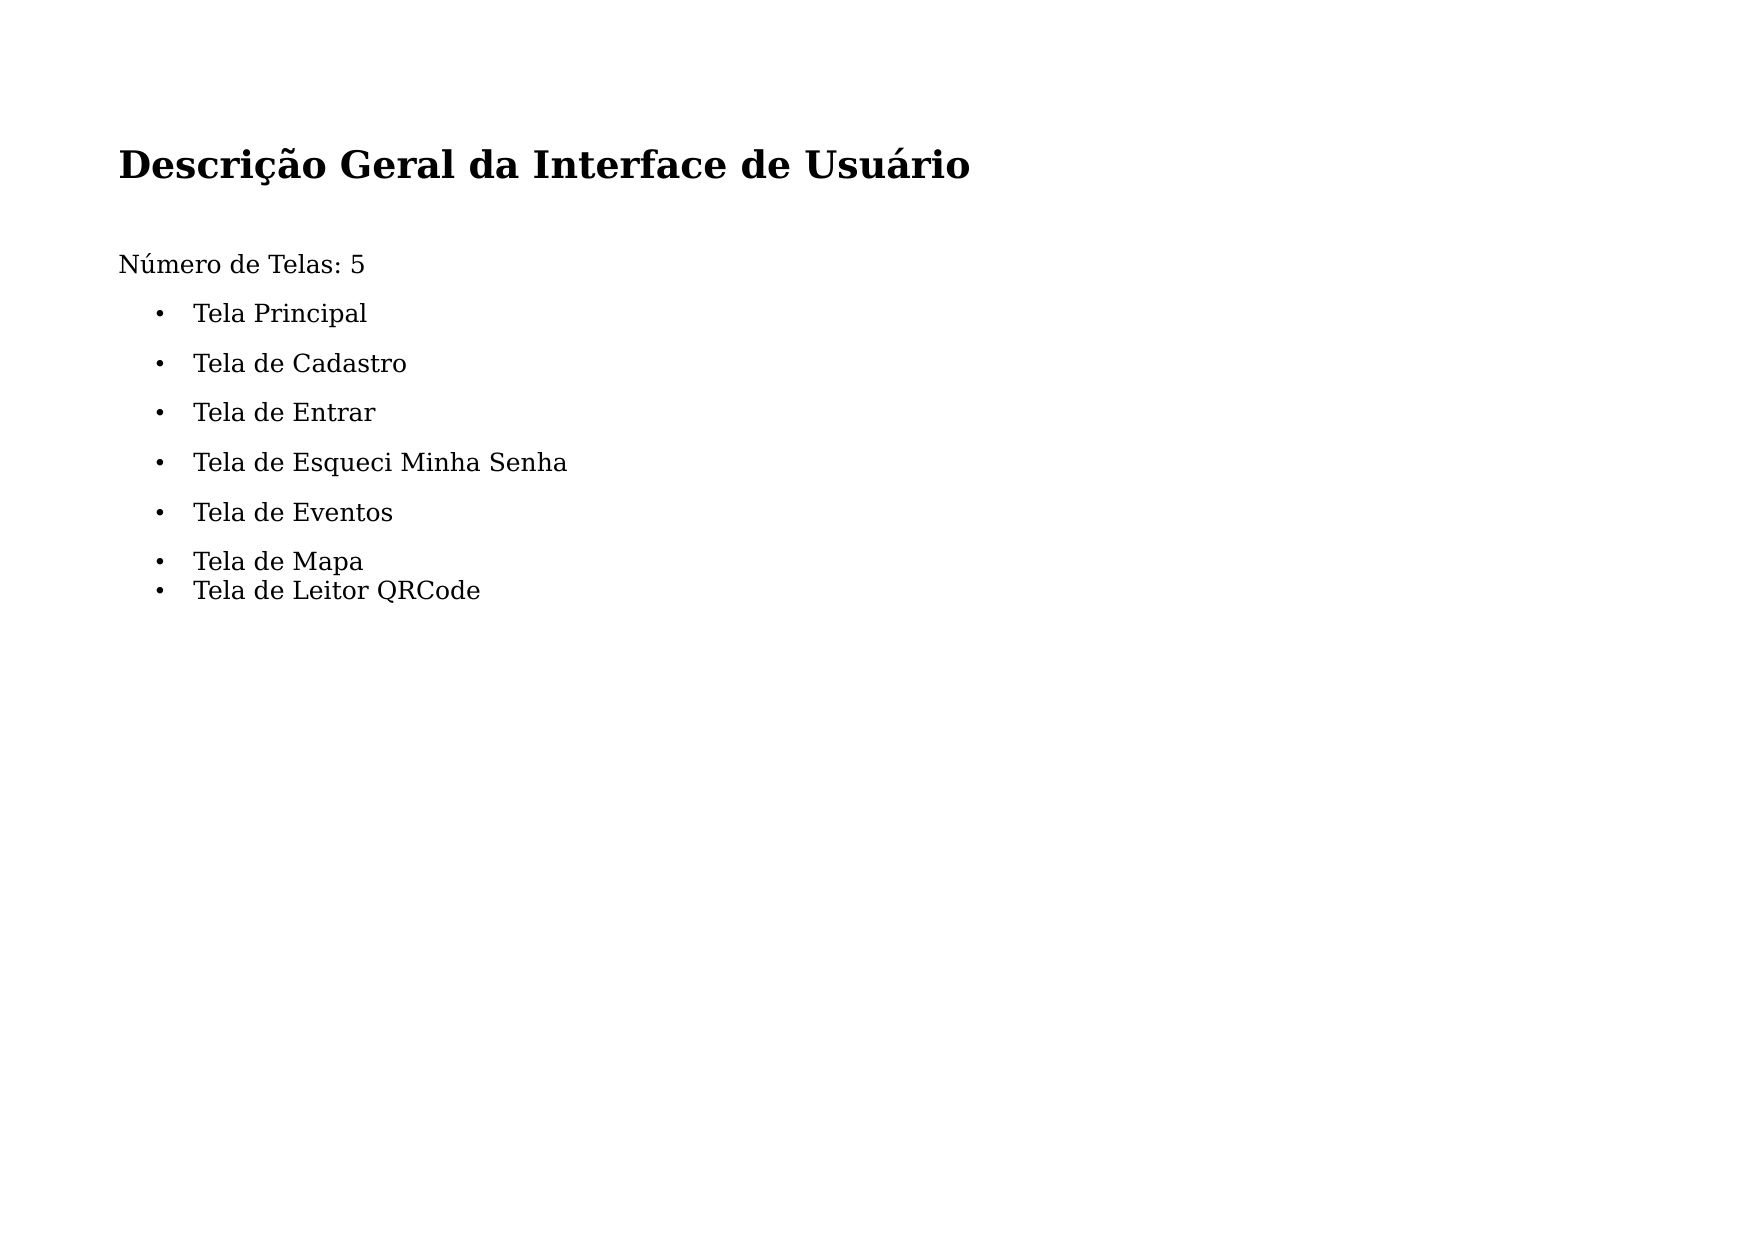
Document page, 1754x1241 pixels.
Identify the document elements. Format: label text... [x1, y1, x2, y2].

list Tela de Entrar [156, 398, 1636, 428]
text Número de Telas: 5 [118, 250, 1636, 279]
list Tela de Eventos [156, 498, 1636, 527]
list Tela de Cadastro [156, 349, 1636, 378]
subtitle Descrição Geral da Interface de Usuário [118, 143, 1636, 188]
list Tela de Esqueci Minha Senha [156, 448, 1636, 477]
list Tela Principal [156, 299, 1636, 328]
list Tela de Mapa [156, 547, 1636, 576]
list Tela de Leitor QRCode [156, 576, 1636, 606]
